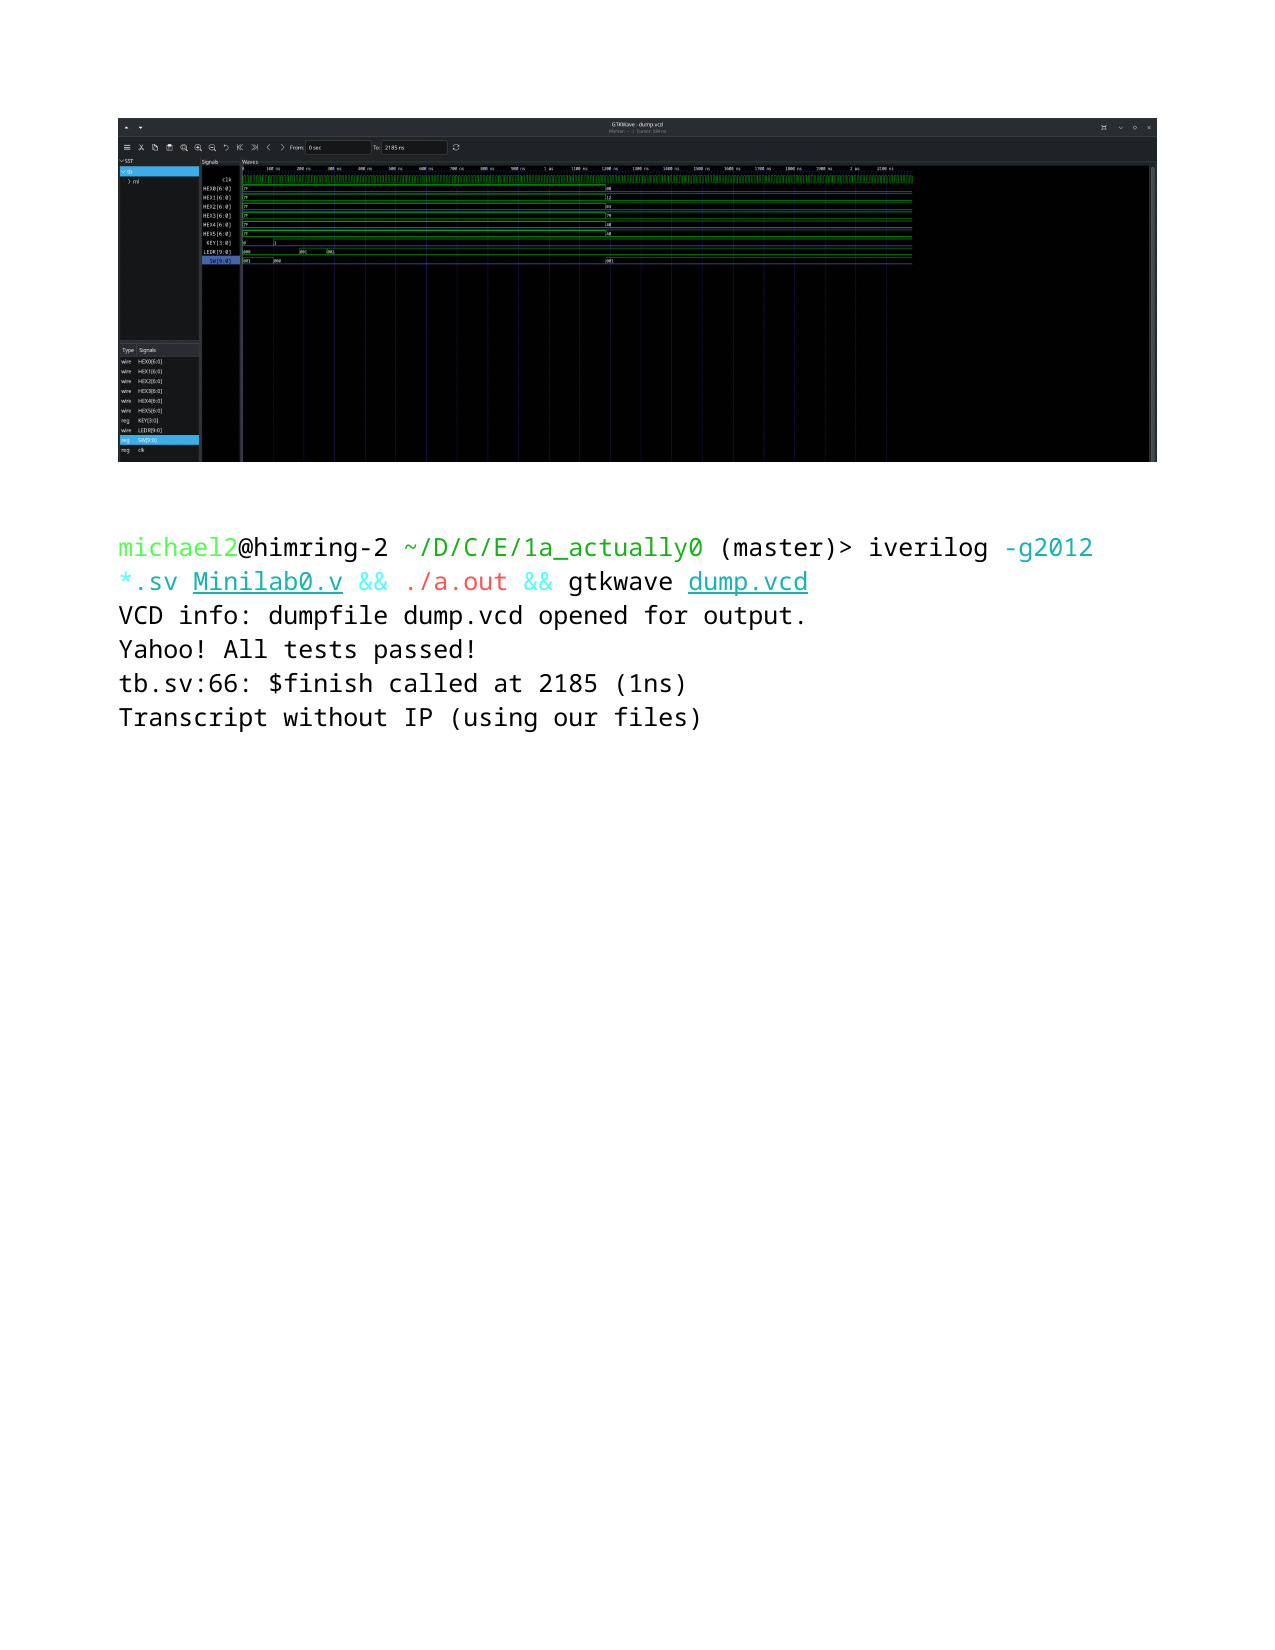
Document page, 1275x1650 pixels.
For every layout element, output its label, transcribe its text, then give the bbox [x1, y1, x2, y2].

text Transcript without IP (using our files) [118, 700, 1157, 734]
picture [118, 118, 1157, 462]
text michael2@himring-2 ~/D/C/E/1a_actually0 (master)> iverilog -g2012 *.sv Minilab0.v && ./a.out && gtkwave dump.vcd VCD info: dumpfile dump.vcd opened for output. Yahoo! All tests passed! tb.sv:66: $finish called at 2185 (1ns) [118, 529, 1157, 700]
